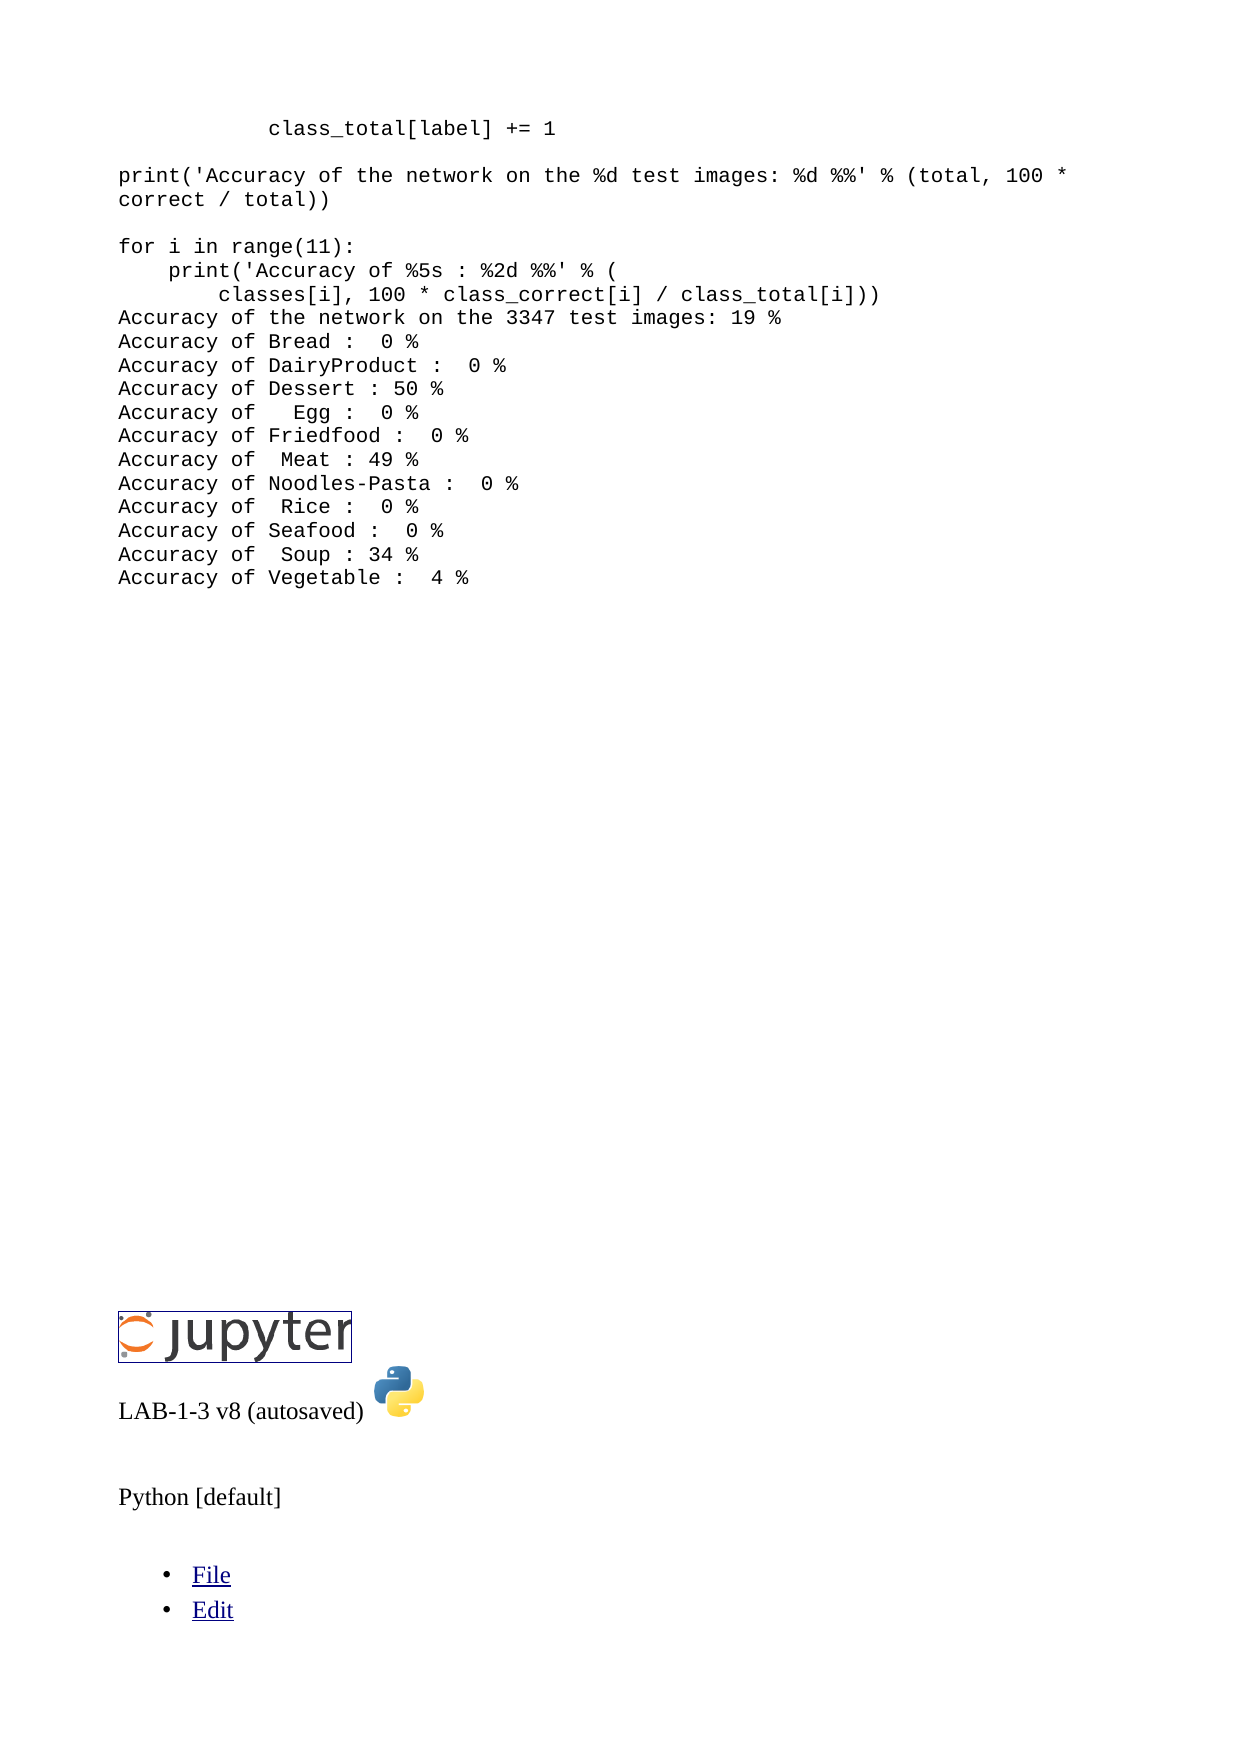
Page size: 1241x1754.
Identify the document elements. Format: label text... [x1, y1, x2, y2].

text ​ [118, 213, 1122, 236]
list Edit [162, 1595, 1122, 1623]
text class_total[label] += 1 [118, 118, 1122, 142]
text Accuracy of Friedfood : 0 % [118, 426, 1122, 449]
text Accuracy of Seafood : 0 % [118, 520, 1122, 544]
text ​ [118, 142, 1122, 165]
text Accuracy of Meat : 49 % [118, 449, 1122, 473]
text Accuracy of Rice : 0 % [118, 496, 1122, 520]
text print('Accuracy of the network on the %d test images: %d %%' % (total, 100 * correct / total)) [118, 165, 1122, 213]
text LAB-1-3 v8 (autosaved) [118, 1362, 1122, 1425]
text Accuracy of Bread : 0 % [118, 331, 1122, 354]
text Accuracy of Noodles-Pasta : 0 % [118, 473, 1122, 496]
text Python [default] [118, 1482, 1122, 1511]
text classes[i], 100 * class_correct[i] / class_total[i])) [118, 284, 1122, 307]
text Accuracy of DairyProduct : 0 % [118, 354, 1122, 378]
list File [162, 1560, 1122, 1589]
text Accuracy of Egg : 0 % [118, 402, 1122, 426]
picture [370, 1362, 428, 1420]
text ​ [118, 864, 1122, 888]
text for i in range(11): [118, 236, 1122, 260]
text ​ [118, 621, 1122, 644]
text Accuracy of Dessert : 50 % [118, 378, 1122, 402]
text Accuracy of Vegetable : 4 % [118, 567, 1122, 591]
text print('Accuracy of %5s : %2d %%' % ( [118, 260, 1122, 284]
text Accuracy of the network on the 3347 test images: 19 % [118, 307, 1122, 331]
picture [119, 1312, 351, 1362]
text Accuracy of Soup : 34 % [118, 544, 1122, 567]
text ​ [118, 644, 1122, 668]
